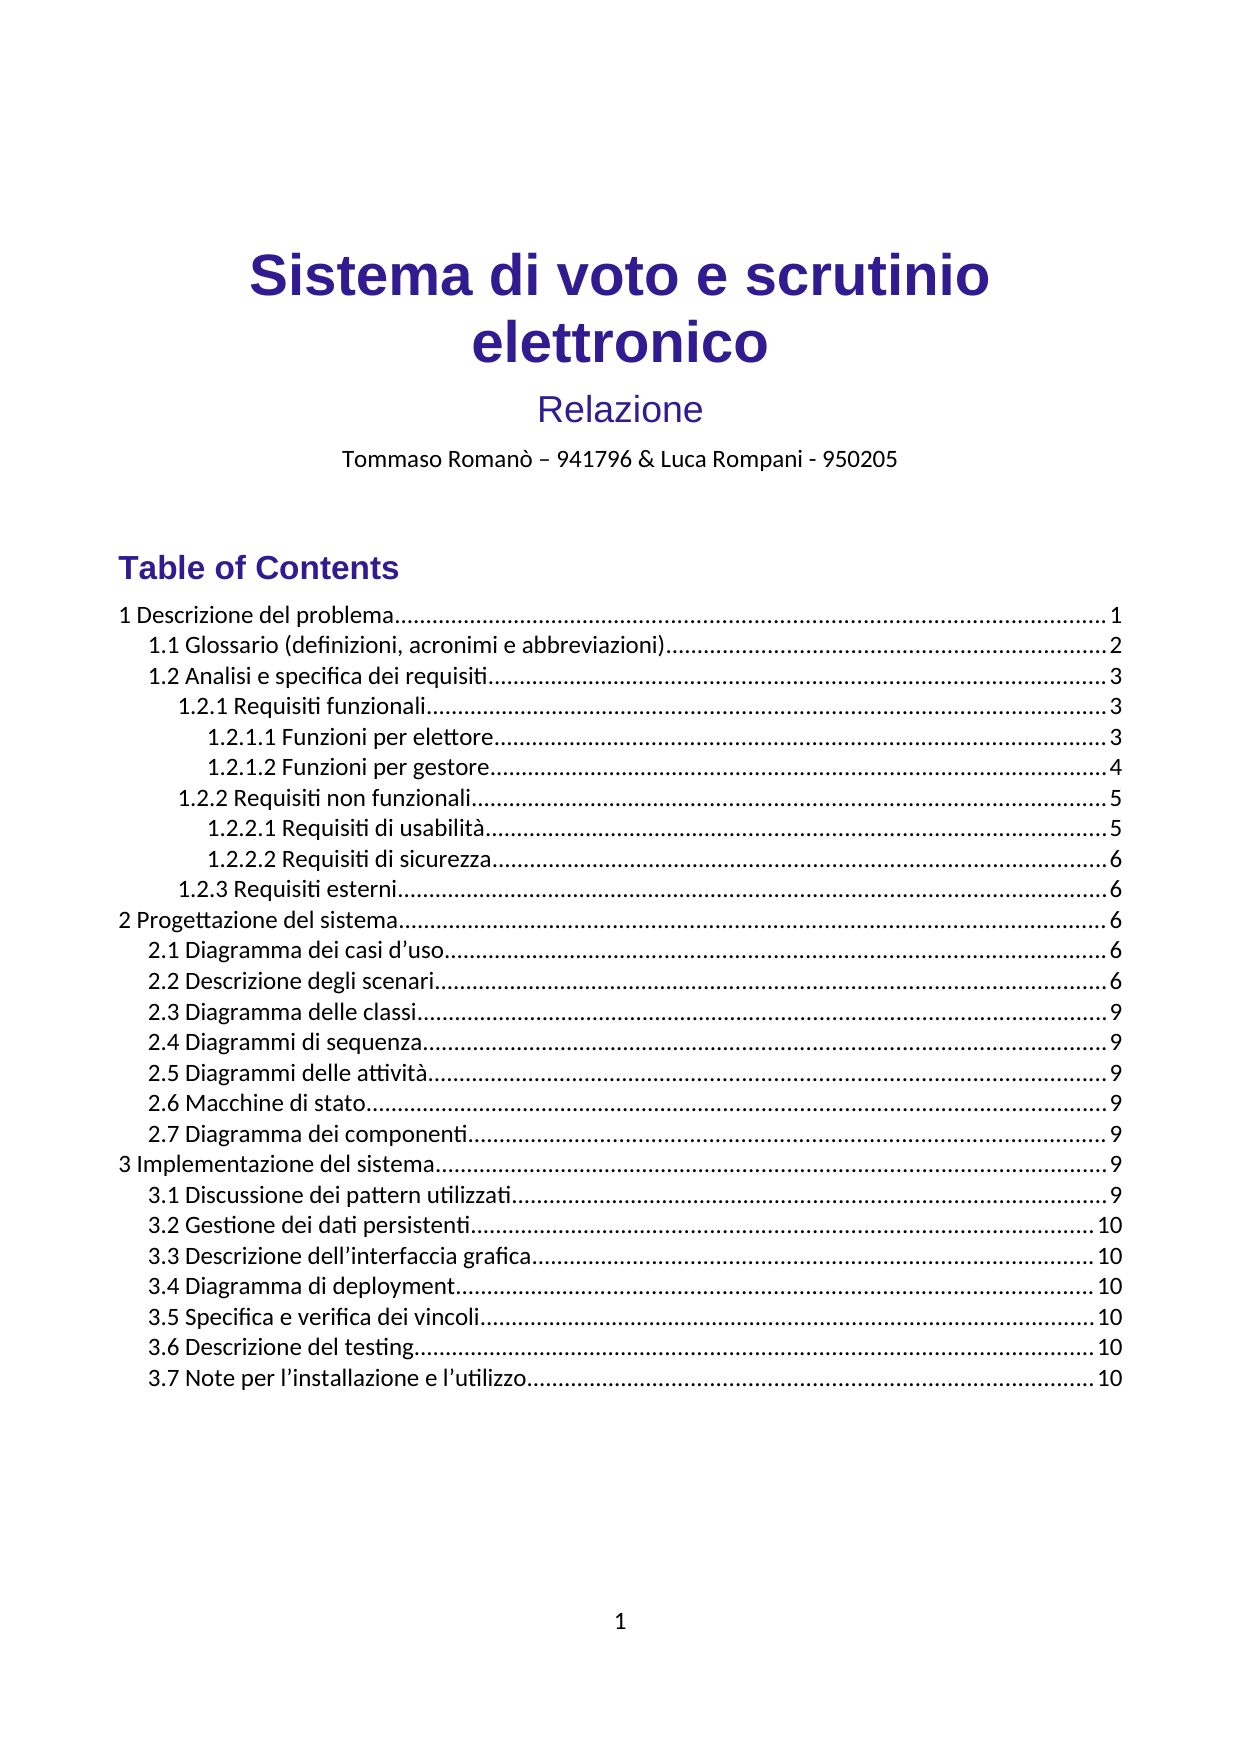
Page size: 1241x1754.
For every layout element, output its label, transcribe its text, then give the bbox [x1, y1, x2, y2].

text 2.2 Descrizione degli scenari 6 [148, 965, 1122, 996]
text 2.3 Diagramma delle classi 9 [148, 996, 1122, 1026]
text 1.2.3 Requisiti esterni 6 [177, 874, 1122, 904]
text 3.4 Diagramma di deployment 10 [148, 1270, 1122, 1301]
text 3.2 Gestione dei dati persistenti 10 [148, 1209, 1122, 1240]
text 2.1 Diagramma dei casi d’uso 6 [148, 935, 1122, 965]
text 1.2.2.2 Requisiti di sicurezza 6 [207, 843, 1122, 874]
text 1.2.1 Requisiti funzionali 3 [177, 691, 1122, 721]
text 2.5 Diagrammi delle attività 9 [148, 1057, 1122, 1087]
text 3.1 Discussione dei pattern utilizzati 9 [148, 1179, 1122, 1209]
title Sistema di voto e scrutinio elettronico [118, 241, 1122, 375]
text 1.2 Analisi e specifica dei requisiti 3 [148, 660, 1122, 691]
text Tommaso Romanò – 941796 & Luca Rompani - 950205 [118, 443, 1122, 473]
subtitle Relazione [118, 387, 1122, 430]
text 1.2.1.1 Funzioni per elettore 3 [207, 721, 1122, 752]
text 3.7 Note per l’installazione e l’utilizzo 10 [148, 1362, 1122, 1392]
text 1 Descrizione del problema 1 [118, 599, 1122, 629]
subtitle Table of Contents [118, 548, 1122, 586]
text 1.2.1.2 Funzioni per gestore 4 [207, 752, 1122, 782]
text 1.2.2.1 Requisiti di usabilità 5 [207, 813, 1122, 843]
text 2 Progettazione del sistema 6 [118, 904, 1122, 935]
text 2.6 Macchine di stato 9 [148, 1087, 1122, 1118]
text 1.1 Glossario (definizioni, acronimi e abbreviazioni) 2 [148, 629, 1122, 660]
text 3.6 Descrizione del testing 10 [148, 1331, 1122, 1362]
text 2.7 Diagramma dei componenti 9 [148, 1118, 1122, 1148]
text 3.3 Descrizione dell’interfaccia grafica 10 [148, 1240, 1122, 1270]
text 2.4 Diagrammi di sequenza 9 [148, 1026, 1122, 1057]
text 1.2.2 Requisiti non funzionali 5 [177, 782, 1122, 813]
text 3 Implementazione del sistema 9 [118, 1148, 1122, 1179]
text 3.5 Specifica e verifica dei vincoli 10 [148, 1301, 1122, 1331]
